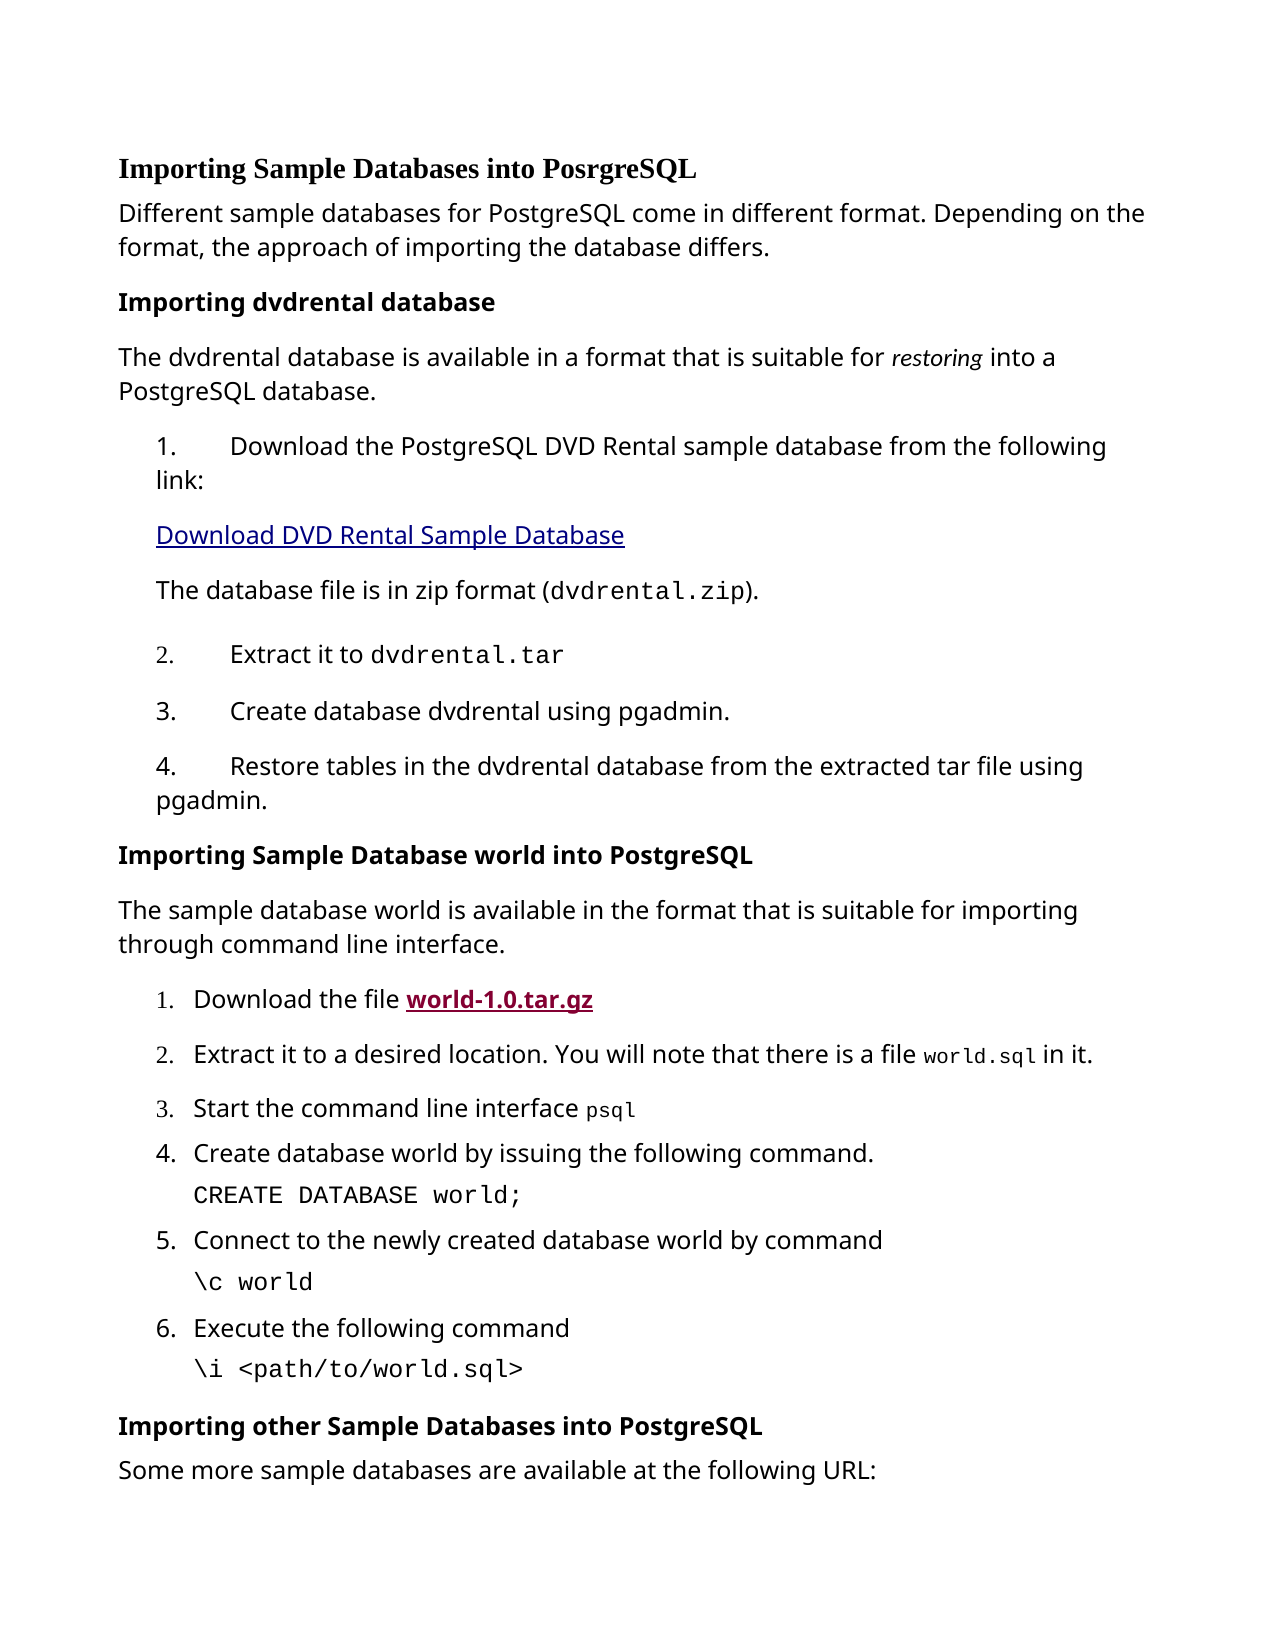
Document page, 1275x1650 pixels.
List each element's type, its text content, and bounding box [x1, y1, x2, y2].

text Importing Sample Databases into PosrgreSQL [118, 152, 1157, 185]
text Some more sample databases are available at the following URL: [118, 1453, 1157, 1487]
list Download the file world-1.0.tar.gz [156, 981, 1157, 1015]
text \i <path/to/world.sql> [193, 1357, 1157, 1385]
list Restore tables in the dvdrental database from the extracted tar file using pgadmin. [156, 748, 1157, 817]
text Importing Sample Database world into PostgreSQL [118, 837, 1157, 872]
list Extract it to dvdrental.tar [156, 627, 1157, 673]
text CREATE DATABASE world; [193, 1182, 1157, 1211]
list Extract it to a desired location. You will note that there is a file world.sql in it. [156, 1036, 1157, 1070]
text Different sample databases for PostgreSQL come in different format. Depending on the format, the approach of importing the database differs. [118, 196, 1157, 264]
list Connect to the newly created database world by command [156, 1223, 1157, 1257]
list Execute the following command [156, 1310, 1157, 1344]
text Download DVD Rental Sample Database [118, 517, 1157, 551]
text The database file is in zip format (dvdrental.zip). [118, 572, 1157, 607]
text Importing dvdrental database [118, 284, 1157, 319]
text The dvdrental database is available in a format that is suitable for restoring into a PostgreSQL database. [118, 339, 1157, 408]
list Start the command line interface psql [156, 1091, 1157, 1125]
list Create database dvdrental using pgadmin. [156, 694, 1157, 728]
text The sample database world is available in the format that is suitable for importing through command line interface. [118, 892, 1157, 961]
list Create database world by issuing the following command. [156, 1136, 1157, 1170]
list Download the PostgreSQL DVD Rental sample database from the following link: [156, 428, 1157, 497]
text \c world [193, 1269, 1157, 1298]
text Importing other Sample Databases into PostgreSQL [118, 1408, 1157, 1442]
